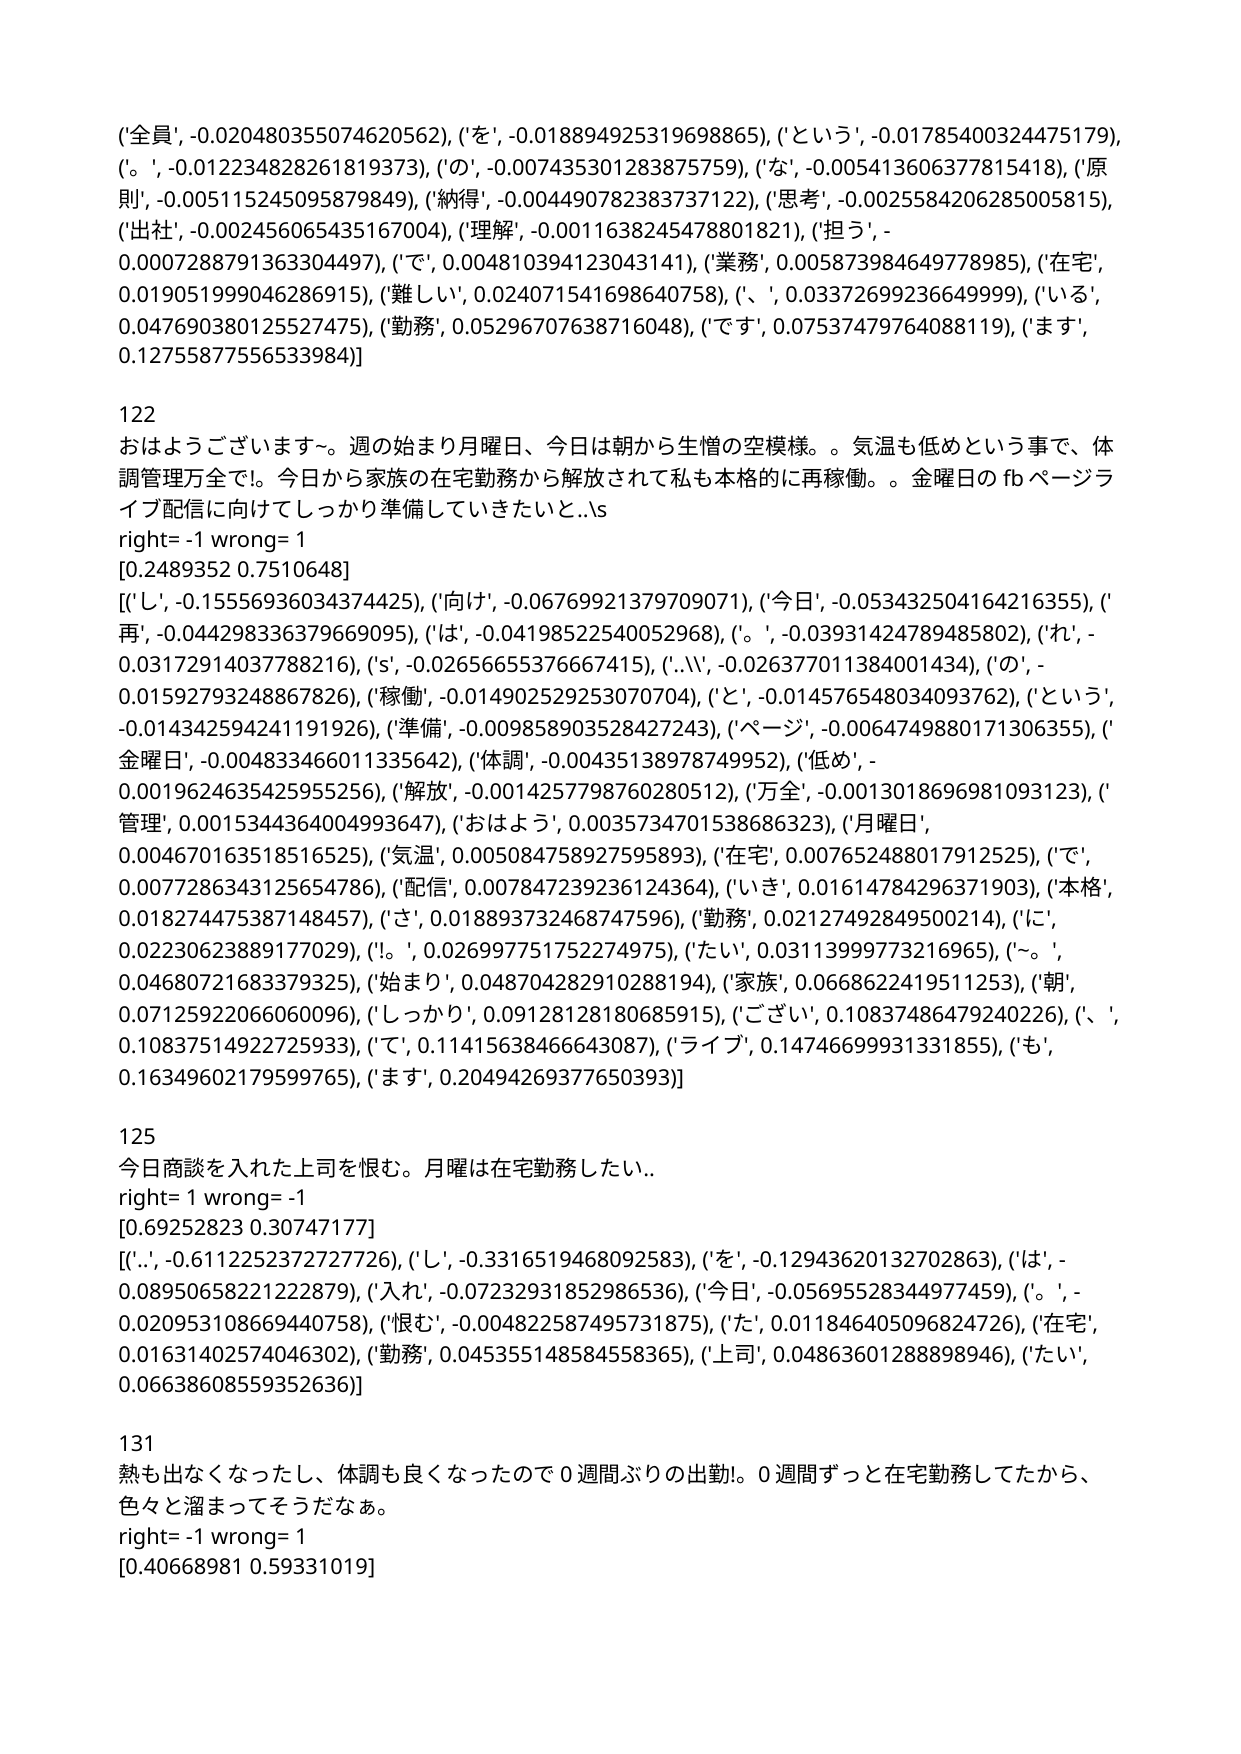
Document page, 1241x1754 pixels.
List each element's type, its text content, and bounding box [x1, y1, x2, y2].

text [0.2489352 0.7510648] [118, 554, 1122, 584]
text 今日商談を入れた上司を恨む。月曜は在宅勤務したい.. [118, 1151, 1122, 1182]
text 125 [118, 1121, 1122, 1151]
text [0.40668981 0.59331019] [118, 1551, 1122, 1580]
text right= -1 wrong= 1 [118, 524, 1122, 554]
text [('し', -0.15556936034374425), ('向け', -0.06769921379709071), ('今日', -0.053432504164216355), ('再', -0.044298336379669095), ('は', -0.04198522540052968), ('。', -0.03931424789485802), ('れ', -0.03172914037788216), ('s', -0.02656655376667415), ('..\\', -0.026377011384001434), ('の', -0.01592793248867826), ('稼働', -0.014902529253070704), ('と', -0.014576548034093762), ('という', -0.014342594241191926), ('準備', -0.009858903528427243), ('ページ', -0.0064749880171306355), ('金曜日', -0.004833466011335642), ('体調', -0.00435138978749952), ('低め', -0.0019624635425955256), ('解放', -0.0014257798760280512), ('万全', -0.0013018696981093123), ('管理', 0.0015344364004993647), ('おはよう', 0.0035734701538686323), ('月曜日', 0.004670163518516525), ('気温', 0.005084758927595893), ('在宅', 0.007652488017912525), ('で', 0.0077286343125654786), ('配信', 0.007847239236124364), ('いき', 0.01614784296371903), ('本格', 0.018274475387148457), ('さ', 0.018893732468747596), ('勤務', 0.02127492849500214), ('に', 0.02230623889177029), ('!。', 0.026997751752274975), ('たい', 0.03113999773216965), ('~。', 0.04680721683379325), ('始まり', 0.048704282910288194), ('家族', 0.0668622419511253), ('朝', 0.07125922066060096), ('しっかり', 0.09128128180685915), ('ござい', 0.10837486479240226), ('、', 0.10837514922725933), ('て', 0.11415638466643087), ('ライブ', 0.14746699931331855), ('も', 0.16349602179599765), ('ます', 0.20494269377650393)] [118, 584, 1122, 1092]
text [('..', -0.6112252372727726), ('し', -0.3316519468092583), ('を', -0.12943620132702863), ('は', -0.08950658221222879), ('入れ', -0.07232931852986536), ('今日', -0.05695528344977459), ('。', -0.020953108669440758), ('恨む', -0.004822587495731875), ('た', 0.011846405096824726), ('在宅', 0.01631402574046302), ('勤務', 0.045355148584558365), ('上司', 0.04863601288898946), ('たい', 0.06638608559352636)] [118, 1242, 1122, 1399]
text 熱も出なくなったし、体調も良くなったので0週間ぶりの出勤!。0週間ずっと在宅勤務してたから、色々と溜まってそうだなぁ。 [118, 1457, 1122, 1521]
text right= -1 wrong= 1 [118, 1521, 1122, 1551]
text [0.69252823 0.30747177] [118, 1212, 1122, 1242]
text 131 [118, 1428, 1122, 1457]
text right= 1 wrong= -1 [118, 1182, 1122, 1212]
text おはようございます~。週の始まり月曜日、今日は朝から生憎の空模様。。気温も低めという事で、体調管理万全で!。今日から家族の在宅勤務から解放されて私も本格的に再稼働。。金曜日のfbページライブ配信に向けてしっかり準備していきたいと..\s [118, 429, 1122, 524]
text 122 [118, 399, 1122, 429]
text ('全員', -0.020480355074620562), ('を', -0.018894925319698865), ('という', -0.01785400324475179), ('。', -0.012234828261819373), ('の', -0.007435301283875759), ('な', -0.005413606377815418), ('原則', -0.005115245095879849), ('納得', -0.004490782383737122), ('思考', -0.0025584206285005815), ('出社', -0.002456065435167004), ('理解', -0.0011638245478801821), ('担う', -0.0007288791363304497), ('で', 0.004810394123043141), ('業務', 0.005873984649778985), ('在宅', 0.019051999046286915), ('難しい', 0.024071541698640758), ('、', 0.03372699236649999), ('いる', 0.047690380125527475), ('勤務', 0.05296707638716048), ('です', 0.07537479764088119), ('ます', 0.12755877556533984)] [118, 118, 1122, 370]
